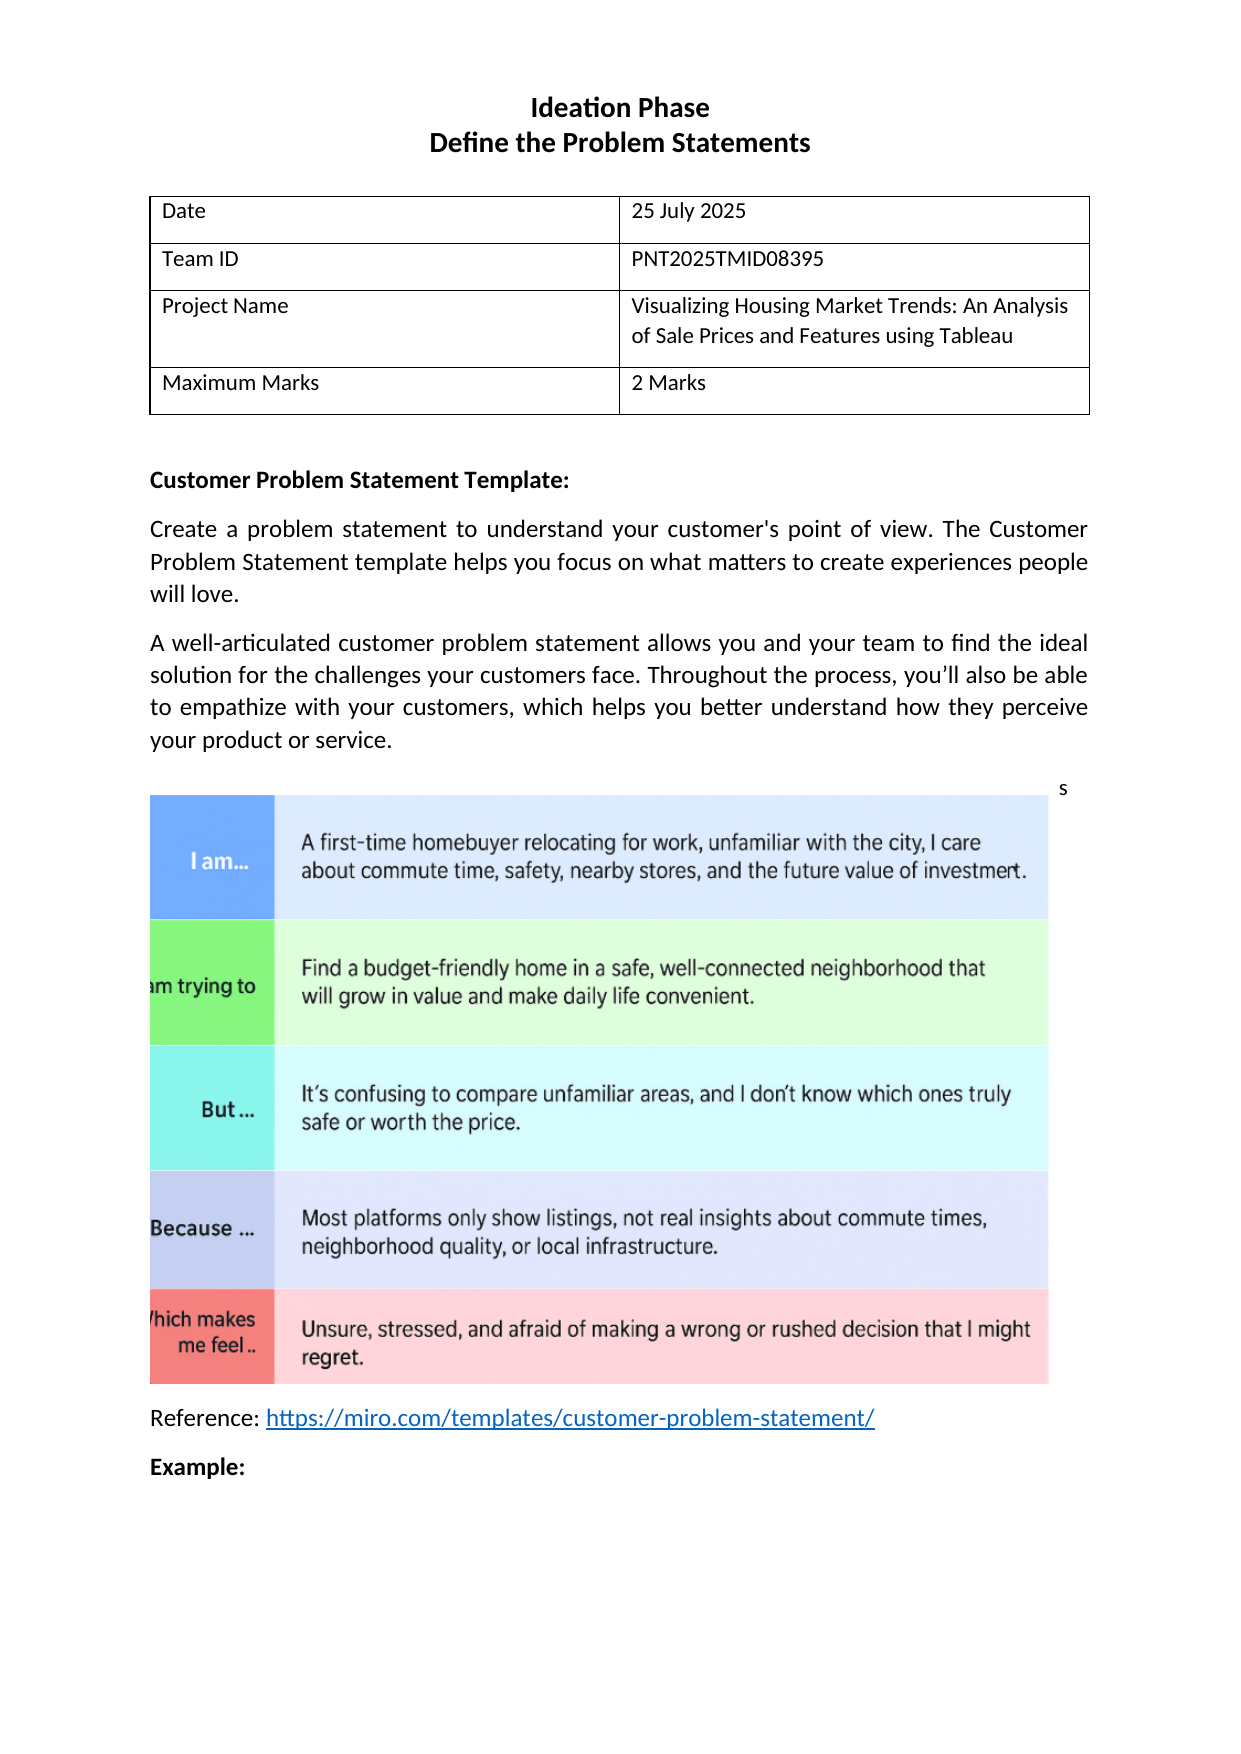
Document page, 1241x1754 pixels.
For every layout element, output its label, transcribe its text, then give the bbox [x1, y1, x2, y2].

table_header Date [151, 197, 619, 243]
text Example: [150, 1451, 1090, 1481]
table_cell Team ID [151, 244, 619, 290]
text Create a problem statement to understand your customer's point of view. The Customer Problem Statement template helps you focus on what matters to create experiences people will love. [150, 513, 1090, 608]
text Ideation Phase [150, 89, 1090, 124]
table_cell 2 Marks [620, 368, 1089, 414]
table_cell Maximum Marks [151, 368, 619, 414]
table_cell Project Name [151, 291, 619, 367]
table_cell Visualizing Housing Market Trends: An Analysis of Sale Prices and Features using Tableau [620, 291, 1089, 367]
text Reference: https://miro.com/templates/customer-problem-statement/ [150, 1402, 1090, 1432]
text Define the Problem Statements [150, 124, 1090, 160]
table_header 25 July 2025 [620, 197, 1089, 243]
table_cell PNT2025TMID08395 [620, 244, 1089, 290]
text s [150, 773, 1090, 1383]
text Customer Problem Statement Template: [150, 464, 1090, 495]
text A well-articulated customer problem statement allows you and your team to find the ideal solution for the challenges your customers face. Throughout the process, you’ll also be able to empathize with your customers, which helps you better understand how they perceive your product or service. [150, 627, 1090, 754]
